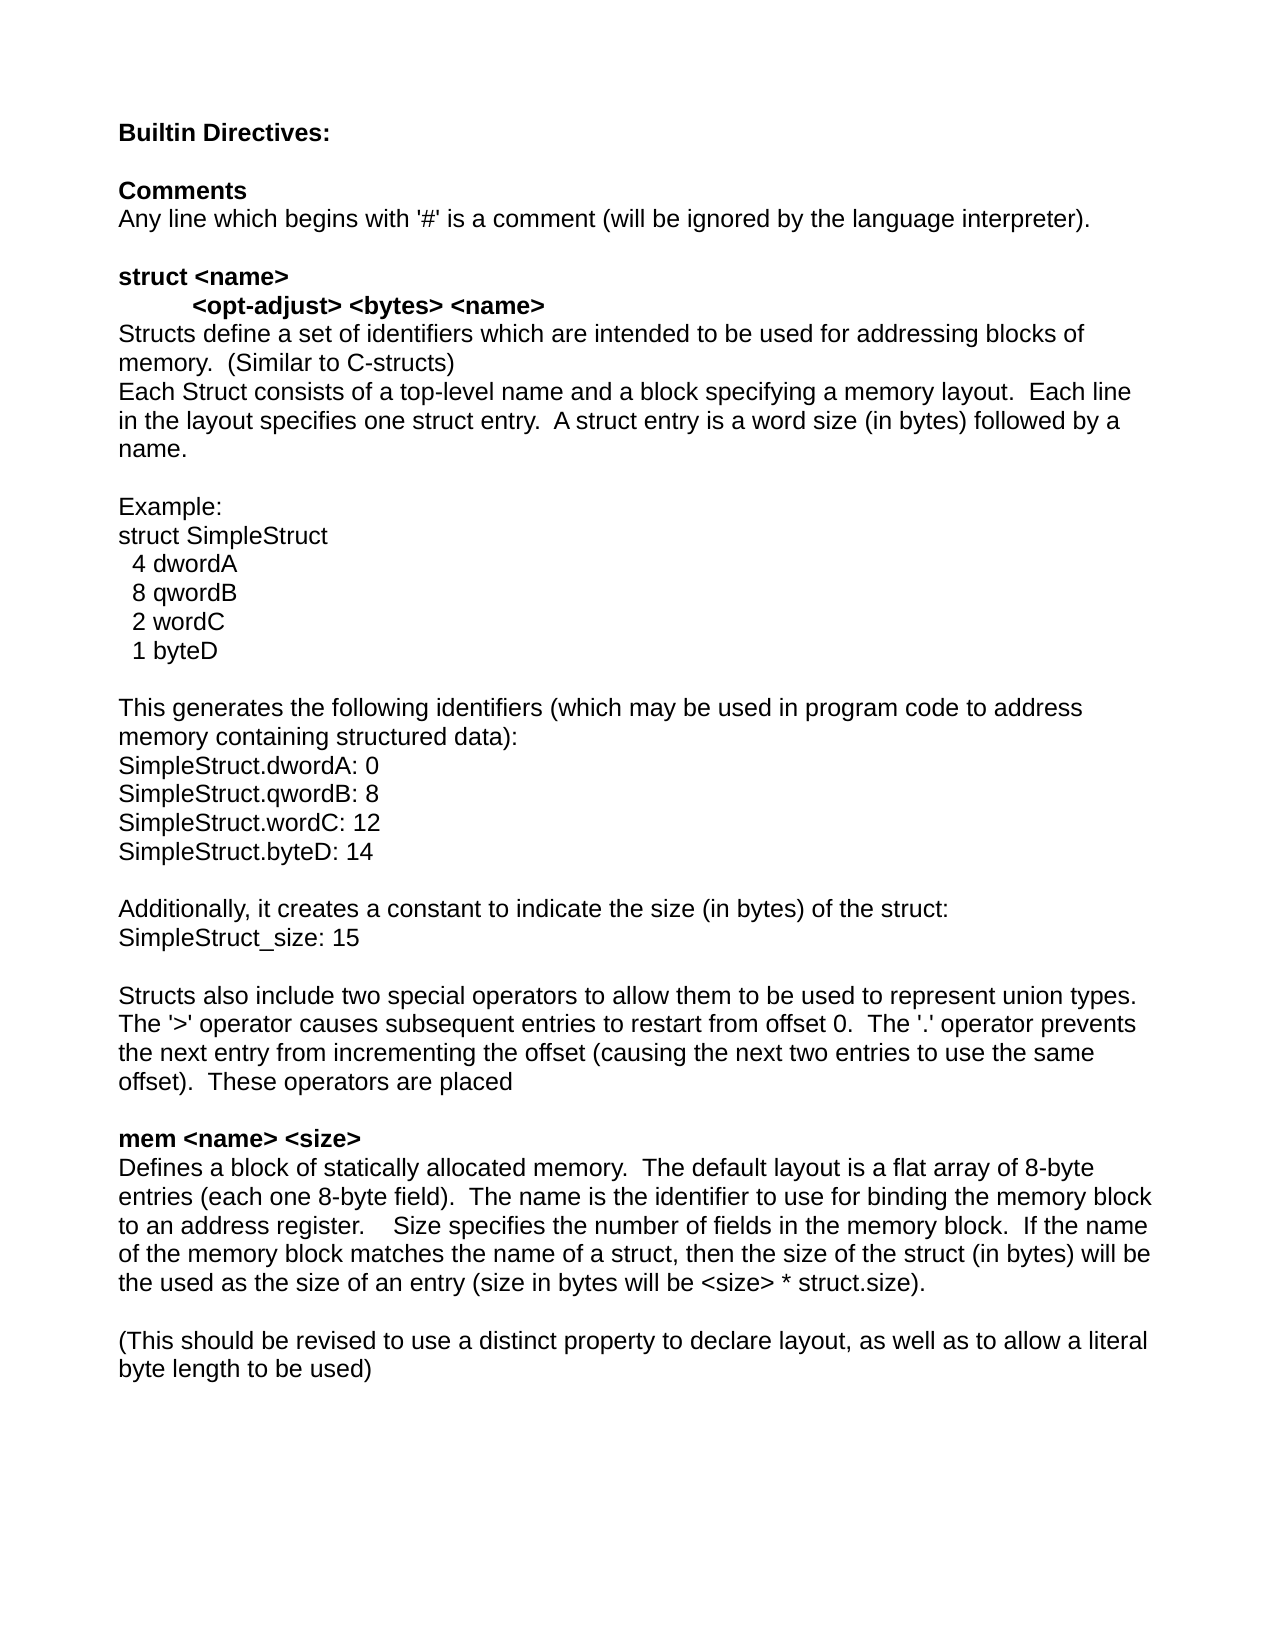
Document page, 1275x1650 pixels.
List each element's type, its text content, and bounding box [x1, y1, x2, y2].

text SimpleStruct.dwordA: 0 [118, 751, 1157, 779]
text SimpleStruct_size: 15 [118, 923, 1157, 952]
text 8 qwordB [118, 578, 1157, 607]
text SimpleStruct.wordC: 12 [118, 808, 1157, 837]
text 2 wordC 1 byteD [118, 607, 1157, 664]
text This generates the following identifiers (which may be used in program code to address memory containing structured data): [118, 693, 1157, 751]
text struct SimpleStruct [118, 521, 1157, 549]
text (This should be revised to use a distinct property to declare layout, as well as to allow a literal byte length to be used) [118, 1326, 1157, 1383]
text Structs define a set of identifiers which are intended to be used for addressing blocks of memory. (Similar to C-structs) [118, 319, 1157, 377]
text Each Struct consists of a top-level name and a block specifying a memory layout. Each line in the layout specifies one struct entry. A struct entry is a word size (in bytes) followed by a name. [118, 377, 1157, 463]
text Example: [118, 492, 1157, 521]
text SimpleStruct.qwordB: 8 [118, 779, 1157, 808]
text Builtin Directives: [118, 118, 1157, 147]
text Any line which begins with '#' is a comment (will be ignored by the language interpreter). [118, 204, 1157, 233]
text 4 dwordA [118, 549, 1157, 578]
text SimpleStruct.byteD: 14 [118, 837, 1157, 866]
text mem <name> <size> [118, 1124, 1157, 1153]
text Structs also include two special operators to allow them to be used to represent union types. The '>' operator causes subsequent entries to restart from offset 0. The '.' operator prevents the next entry from incrementing the offset (causing the next two entries to use the same offset). These operators are placed [118, 981, 1157, 1096]
text <opt-adjust> <bytes> <name> [118, 291, 1157, 319]
text Defines a block of statically allocated memory. The default layout is a flat array of 8-byte entries (each one 8-byte field). The name is the identifier to use for binding the memory block to an address register. Size specifies the number of fields in the memory block. If the name of the memory block matches the name of a struct, then the size of the struct (in bytes) will be the used as the size of an entry (size in bytes will be <size> * struct.size). [118, 1153, 1157, 1297]
text Comments [118, 176, 1157, 204]
text struct <name> [118, 262, 1157, 291]
text Additionally, it creates a constant to indicate the size (in bytes) of the struct: [118, 894, 1157, 923]
